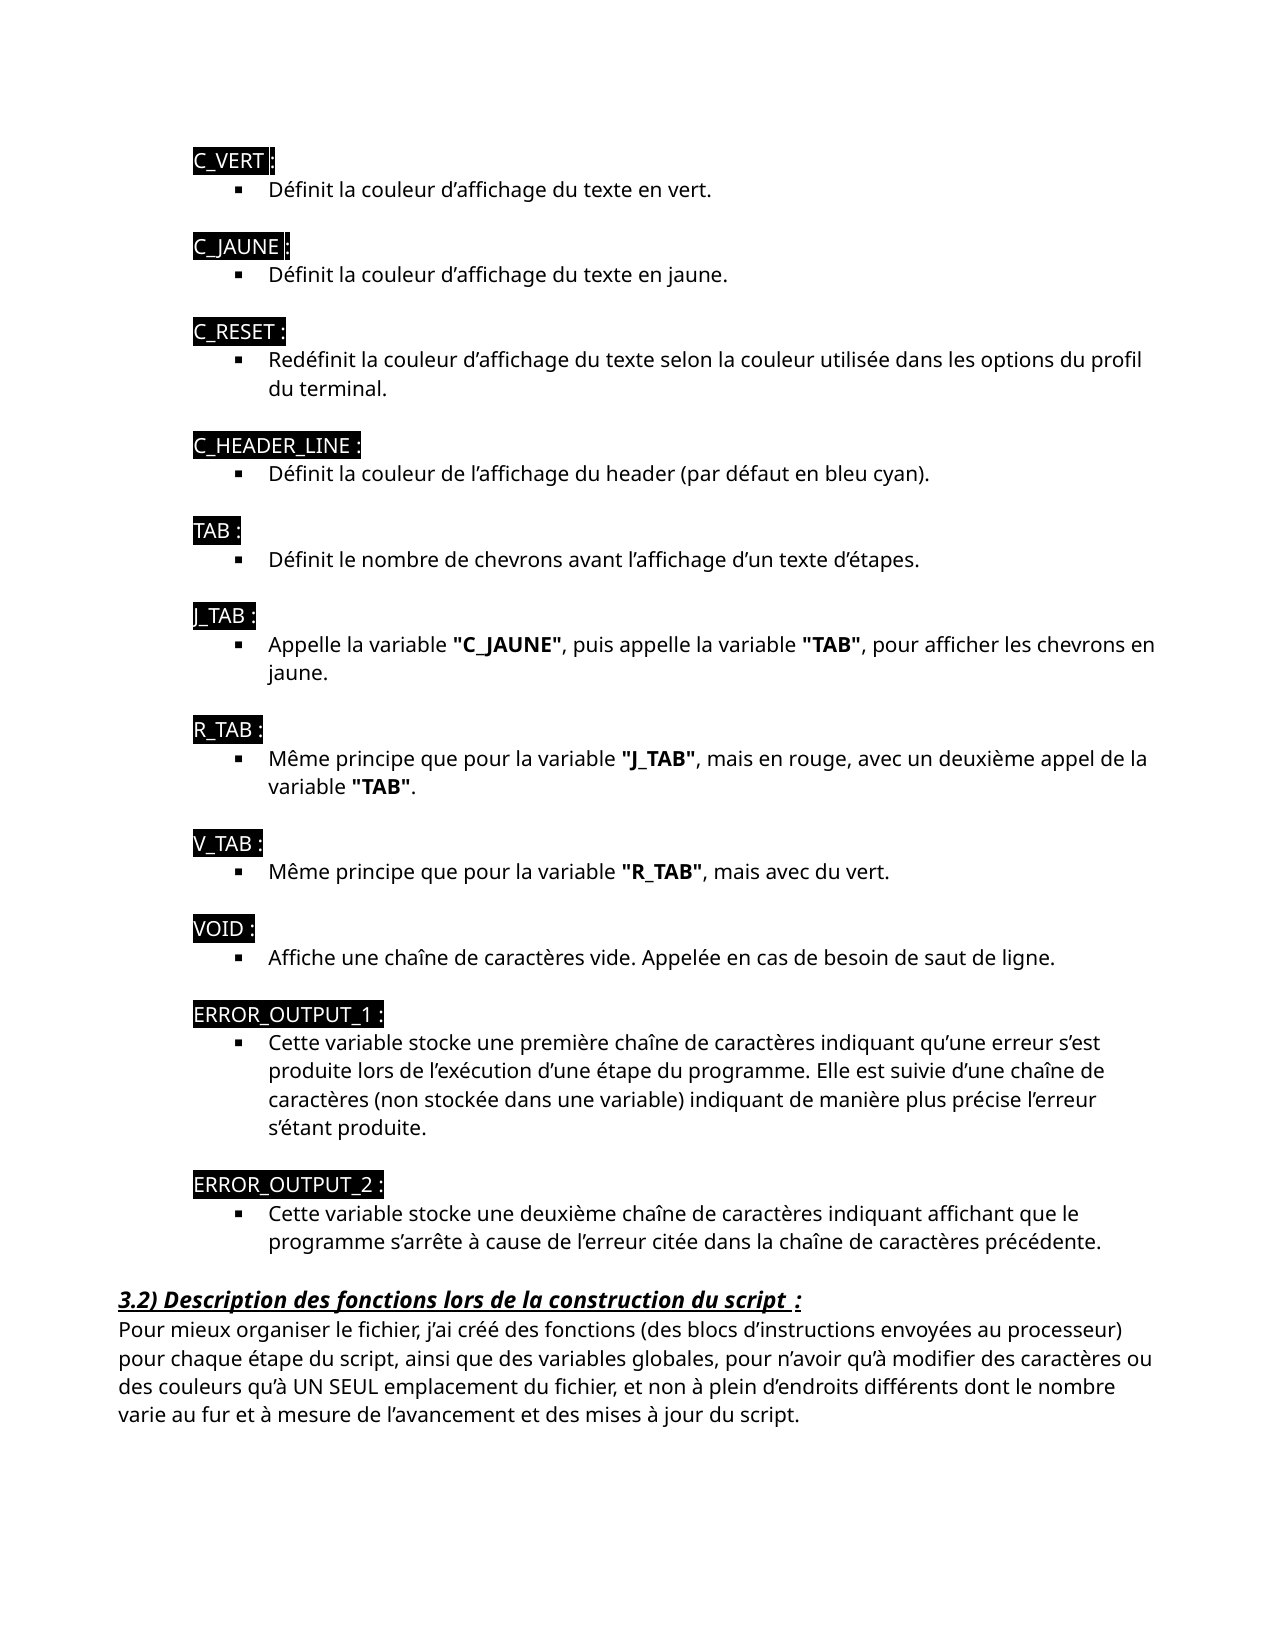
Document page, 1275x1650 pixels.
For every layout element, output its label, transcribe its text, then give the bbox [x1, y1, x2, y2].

list J_TAB : [156, 602, 1157, 630]
text 3.2) Description des fonctions lors de la construction du script : [118, 1284, 1157, 1315]
list Cette variable stocke une première chaîne de caractères indiquant qu’une erreur s’est produite lors de l’exécution d’une étape du programme. Elle est suivie d’une chaîne de caractères (non stockée dans une variable) indiquant de manière plus précise l’erreur s’étant produite. [231, 1028, 1157, 1142]
list R_TAB : [156, 715, 1157, 744]
text Pour mieux organiser le fichier, j’ai créé des fonctions (des blocs d’instructions envoyées au processeur) pour chaque étape du script, ainsi que des variables globales, pour n’avoir qu’à modifier des caractères ou des couleurs qu’à UN SEUL emplacement du fichier, et non à plein d’endroits différents dont le nombre varie au fur et à mesure de l’avancement et des mises à jour du script. [118, 1315, 1157, 1429]
list Appelle la variable "C_JAUNE", puis appelle la variable "TAB", pour afficher les chevrons en jaune. [231, 630, 1157, 687]
list ERROR_OUTPUT_2 : [156, 1170, 1157, 1199]
list Définit le nombre de chevrons avant l’affichage d’un texte d’étapes. [231, 545, 1157, 573]
list Définit la couleur d’affichage du texte en vert. [231, 175, 1157, 203]
list Même principe que pour la variable "R_TAB", mais avec du vert. [231, 857, 1157, 886]
list C_HEADER_LINE : [156, 431, 1157, 459]
list C_JAUNE : [156, 232, 1157, 260]
list Affiche une chaîne de caractères vide. Appelée en cas de besoin de saut de ligne. [231, 943, 1157, 971]
list ERROR_OUTPUT_1 : [156, 1000, 1157, 1028]
list Même principe que pour la variable "J_TAB", mais en rouge, avec un deuxième appel de la variable "TAB". [231, 744, 1157, 801]
list TAB : [156, 516, 1157, 545]
list Définit la couleur de l’affichage du header (par défaut en bleu cyan). [231, 459, 1157, 488]
list VOID : [156, 914, 1157, 943]
list Définit la couleur d’affichage du texte en jaune. [231, 260, 1157, 289]
list C_RESET : [156, 317, 1157, 346]
list Cette variable stocke une deuxième chaîne de caractères indiquant affichant que le programme s’arrête à cause de l’erreur citée dans la chaîne de caractères précédente. [231, 1199, 1157, 1256]
list Redéfinit la couleur d’affichage du texte selon la couleur utilisée dans les options du profil du terminal. [231, 346, 1157, 402]
list C_VERT : [156, 147, 1157, 175]
list V_TAB : [156, 829, 1157, 857]
